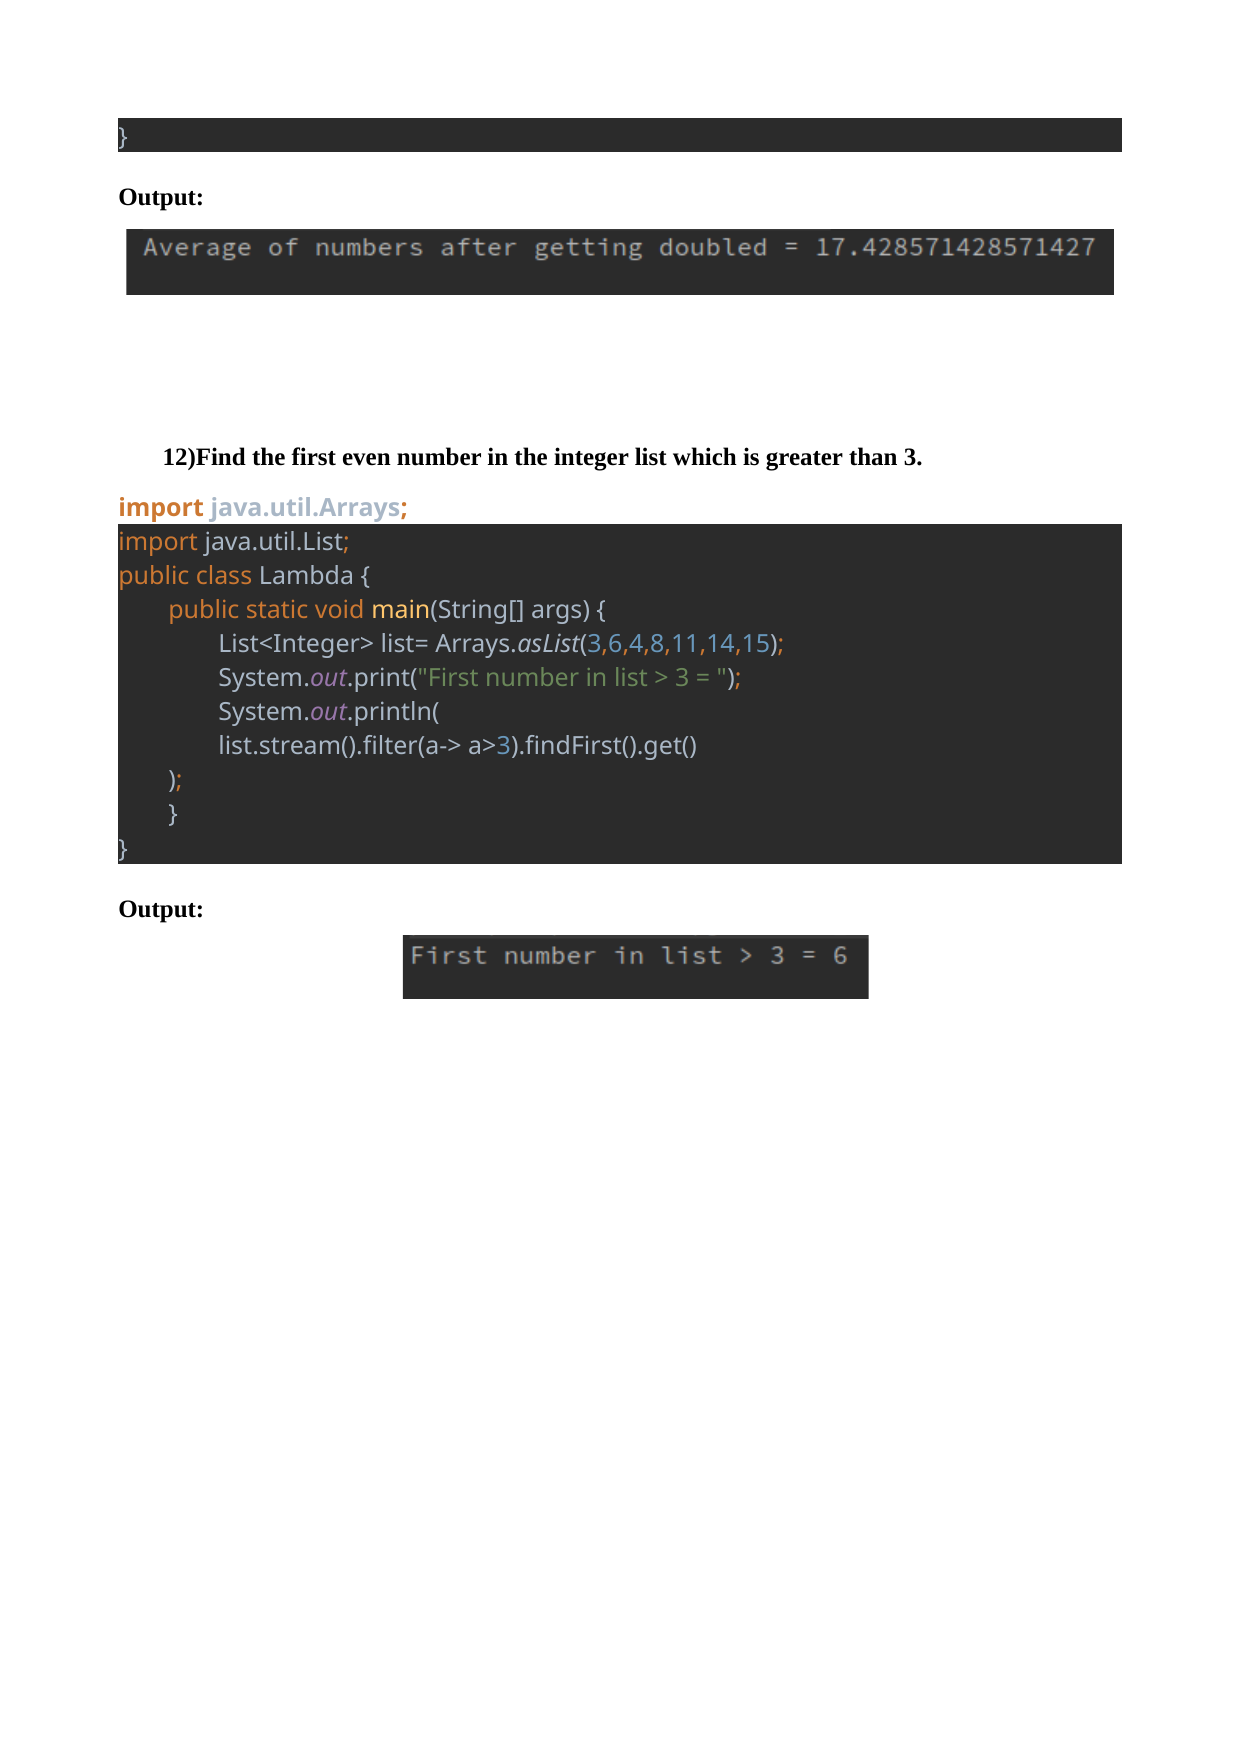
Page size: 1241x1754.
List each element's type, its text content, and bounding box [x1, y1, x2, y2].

picture [126, 229, 1114, 295]
text Output: [118, 894, 1122, 922]
text Output: [118, 182, 1122, 210]
text import java.util.Arrays; [118, 489, 1122, 524]
text } [118, 118, 1122, 152]
text public class Lambda { [118, 558, 1122, 592]
text ); [118, 762, 1122, 796]
text } [118, 830, 1122, 864]
list Find the first even number in the integer list which is greater than 3. [162, 442, 1122, 471]
text System.out.print("First number in list > 3 = "); [118, 660, 1122, 694]
text System.out.println( [118, 694, 1122, 728]
text public static void main(String[] args) { [118, 592, 1122, 626]
picture [402, 935, 869, 999]
text import java.util.List; [118, 524, 1122, 558]
text list.stream().filter(a-> a>3).findFirst().get() [118, 728, 1122, 762]
text } [118, 796, 1122, 830]
text List<Integer> list= Arrays.asList(3,6,4,8,11,14,15); [118, 626, 1122, 660]
